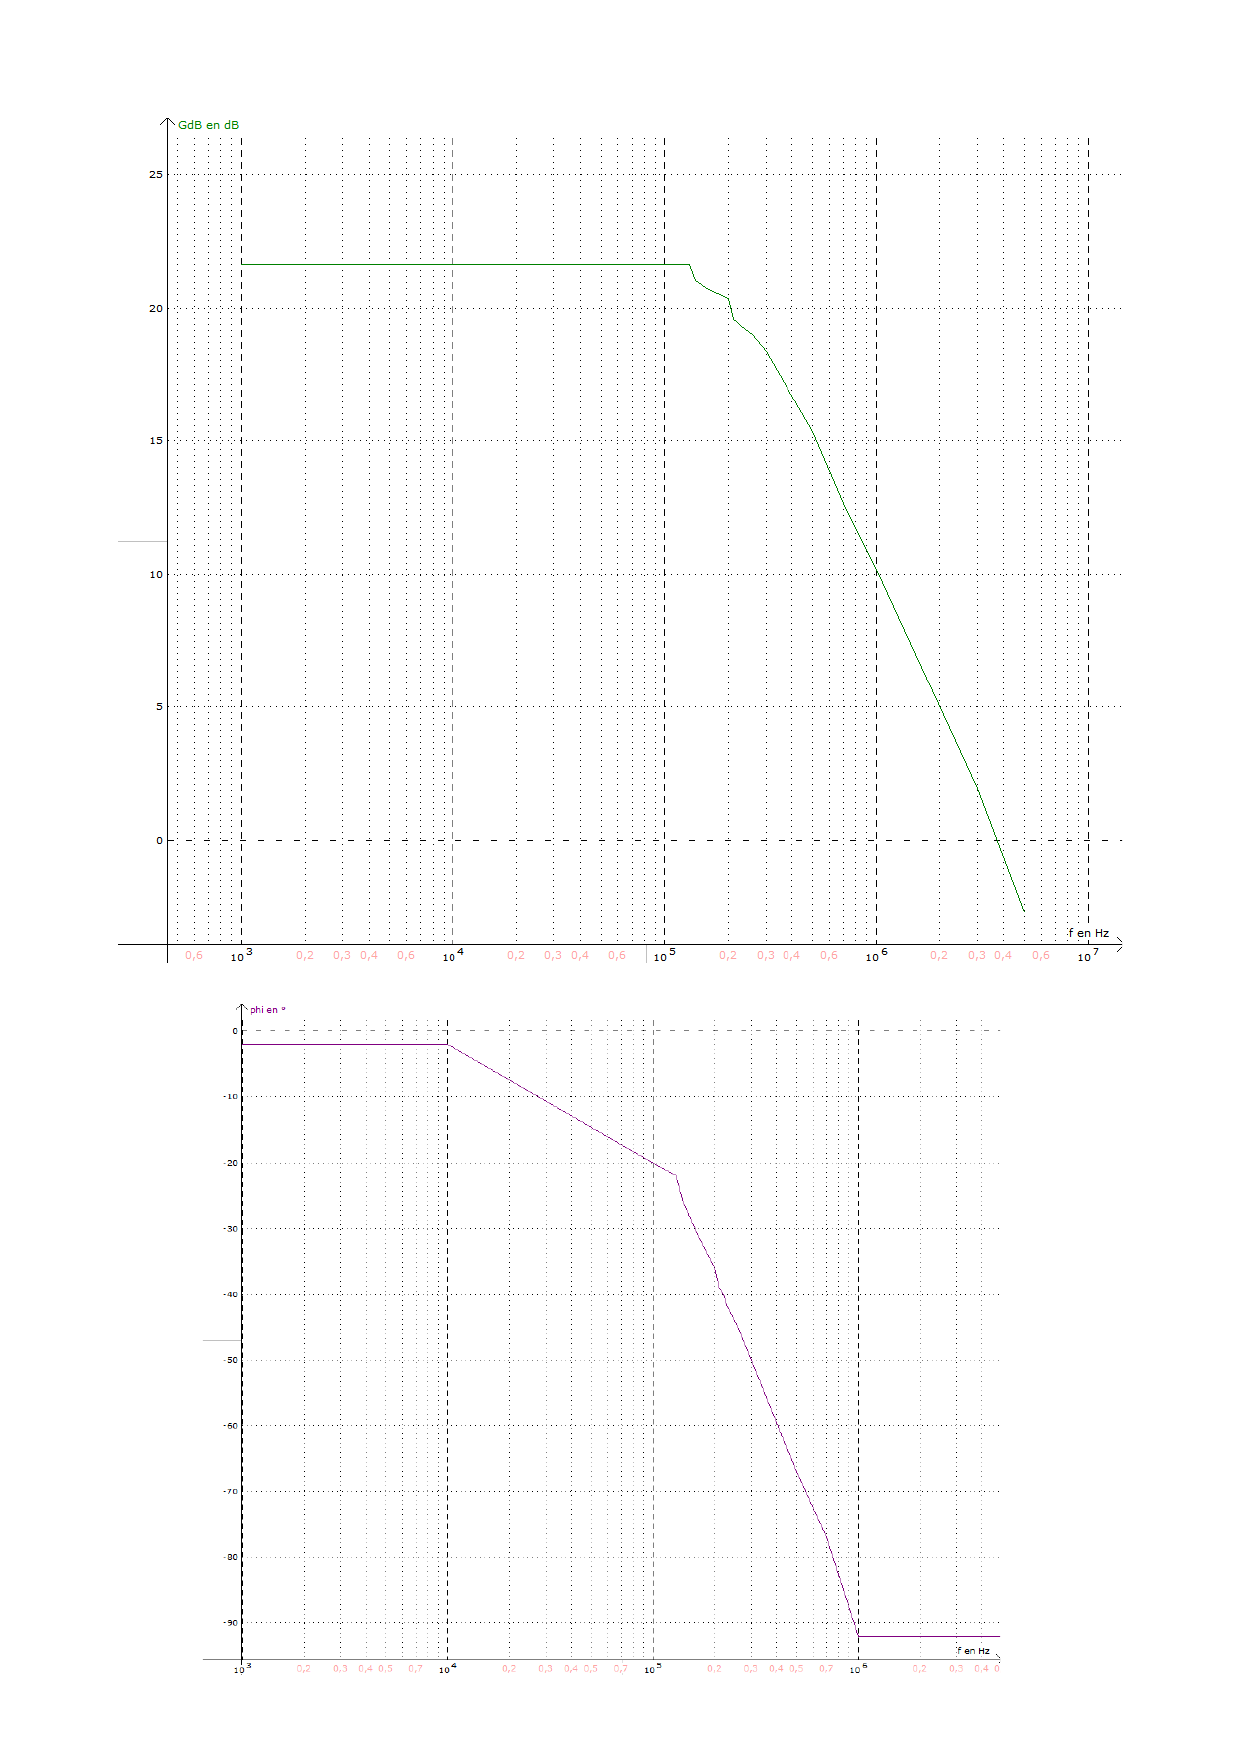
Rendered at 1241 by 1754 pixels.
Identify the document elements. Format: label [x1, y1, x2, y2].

picture [202, 1004, 1001, 1675]
picture [118, 118, 1123, 963]
